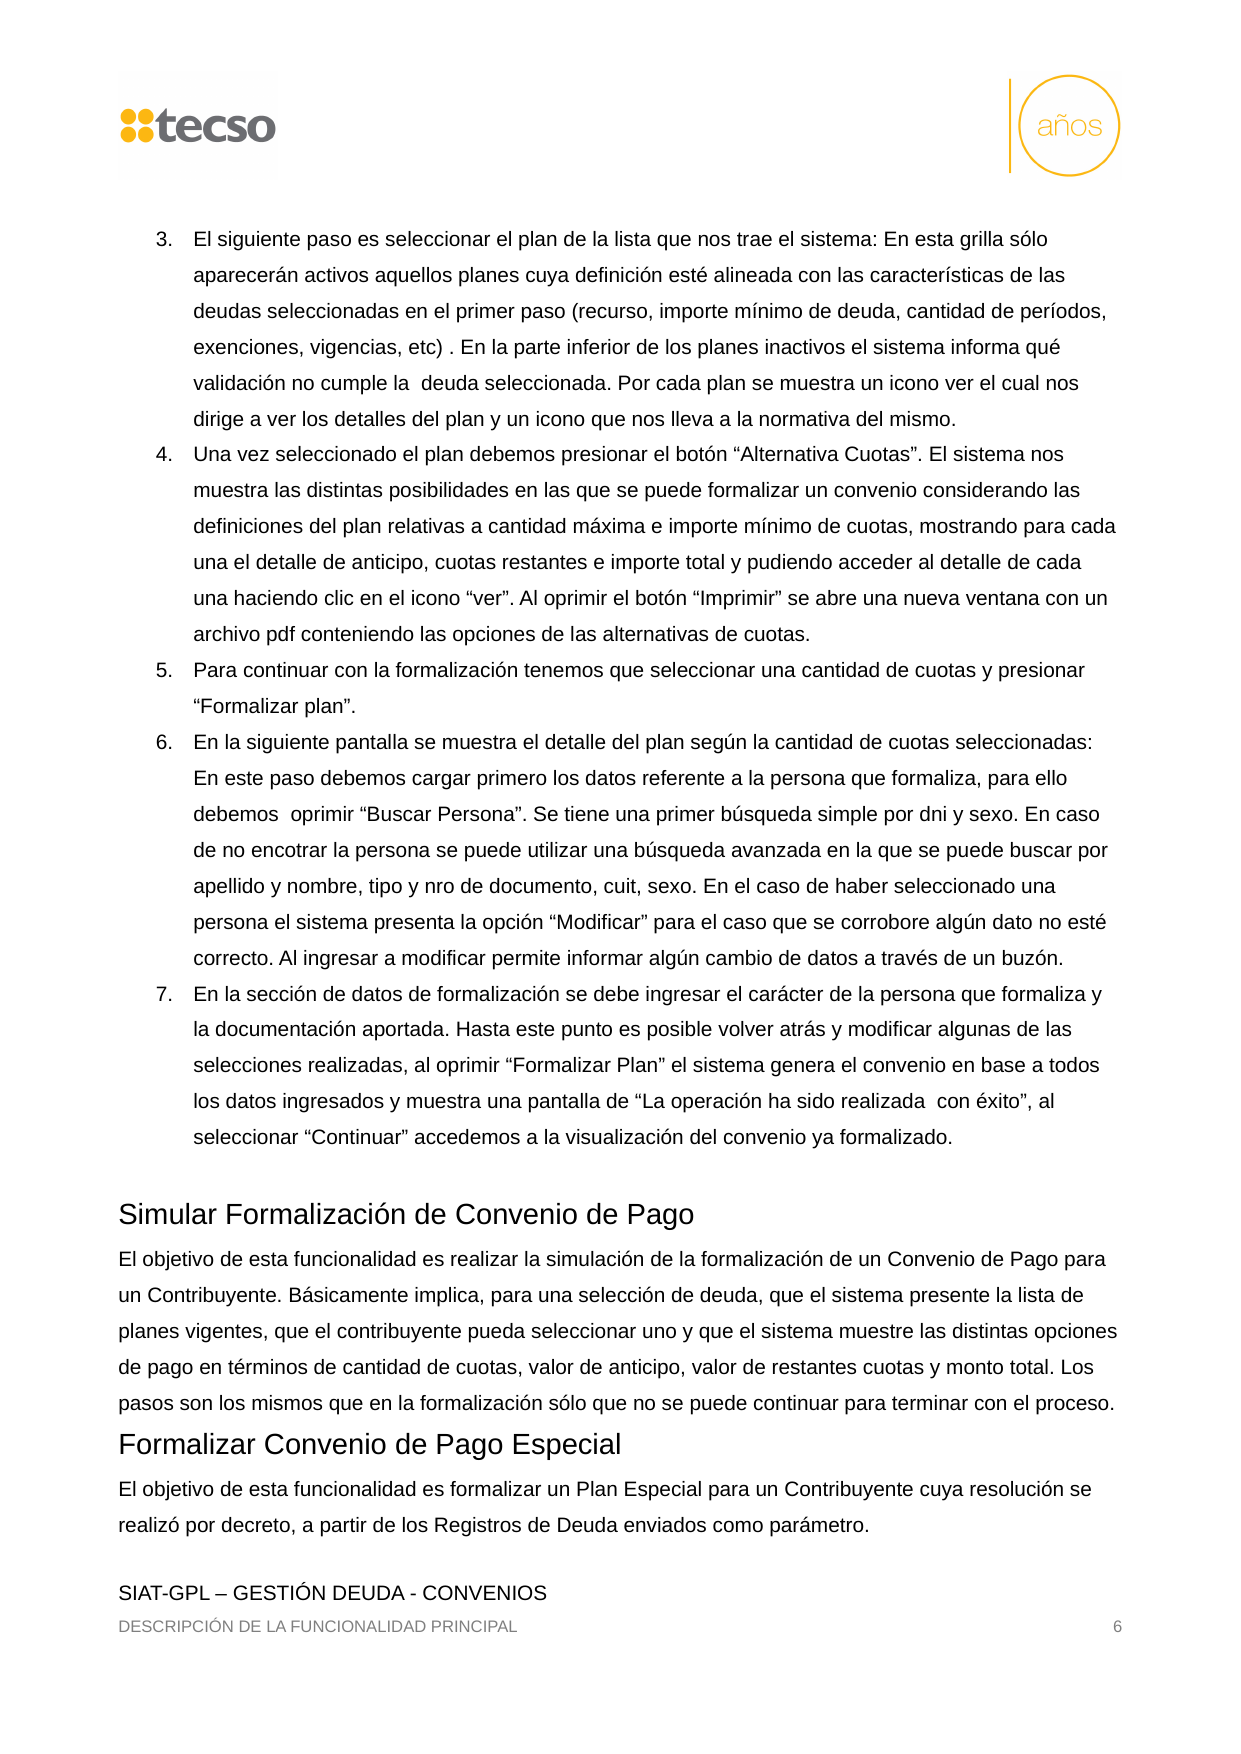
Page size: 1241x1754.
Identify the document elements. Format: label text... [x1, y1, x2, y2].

text El objetivo de esta funcionalidad es formalizar un Plan Especial para un Contribuyente cuya resolución se realizó por decreto, a partir de los Registros de Deuda enviados como parámetro. [118, 1477, 1122, 1537]
subtitle Formalizar Convenio de Pago Especial [118, 1427, 1122, 1461]
list El siguiente paso es seleccionar el plan de la lista que nos trae el sistema: En esta grilla sólo aparecerán activos aquellos planes cuya definición esté alineada con las características de las deudas seleccionadas en el primer paso (recurso, importe mínimo de deuda, cantidad de períodos, exenciones, vigencias, etc) . En la parte inferior de los planes inactivos el sistema informa qué validación no cumple la deuda seleccionada. Por cada plan se muestra un icono ver el cual nos dirige a ver los detalles del plan y un icono que nos lleva a la normativa del mismo. [156, 227, 1122, 430]
picture [118, 71, 279, 180]
picture [1007, 71, 1123, 180]
text El objetivo de esta funcionalidad es realizar la simulación de la formalización de un Convenio de Pago para un Contribuyente. Básicamente implica, para una selección de deuda, que el sistema presente la lista de planes vigentes, que el contribuyente pueda seleccionar uno y que el sistema muestre las distintas opciones de pago en términos de cantidad de cuotas, valor de anticipo, valor de restantes cuotas y monto total. Los pasos son los mismos que en la formalización sólo que no se puede continuar para terminar con el proceso. [118, 1247, 1122, 1415]
list En la sección de datos de formalización se debe ingresar el carácter de la persona que formaliza y la documentación aportada. Hasta este punto es posible volver atrás y modificar algunas de las selecciones realizadas, al oprimir “Formalizar Plan” el sistema genera el convenio en base a todos los datos ingresados y muestra una pantalla de “La operación ha sido realizada con éxito”, al seleccionar “Continuar” accedemos a la visualización del convenio ya formalizado. [156, 981, 1122, 1149]
list Una vez seleccionado el plan debemos presionar el botón “Alternativa Cuotas”. El sistema nos muestra las distintas posibilidades en las que se puede formalizar un convenio considerando las definiciones del plan relativas a cantidad máxima e importe mínimo de cuotas, mostrando para cada una el detalle de anticipo, cuotas restantes e importe total y pudiendo acceder al detalle de cada una haciendo clic en el icono “ver”. Al oprimir el botón “Imprimir” se abre una nueva ventana con un archivo pdf conteniendo las opciones de las alternativas de cuotas. [156, 442, 1122, 646]
subtitle Simular Formalización de Convenio de Pago [118, 1197, 1122, 1231]
list En la siguiente pantalla se muestra el detalle del plan según la cantidad de cuotas seleccionadas: En este paso debemos cargar primero los datos referente a la persona que formaliza, para ello debemos oprimir “Buscar Persona”. Se tiene una primer búsqueda simple por dni y sexo. En caso de no encotrar la persona se puede utilizar una búsqueda avanzada en la que se puede buscar por apellido y nombre, tipo y nro de documento, cuit, sexo. En el caso de haber seleccionado una persona el sistema presenta la opción “Modificar” para el caso que se corrobore algún dato no esté correcto. Al ingresar a modificar permite informar algún cambio de datos a través de un buzón. [156, 730, 1122, 969]
list Para continuar con la formalización tenemos que seleccionar una cantidad de cuotas y presionar “Formalizar plan”. [156, 658, 1122, 718]
